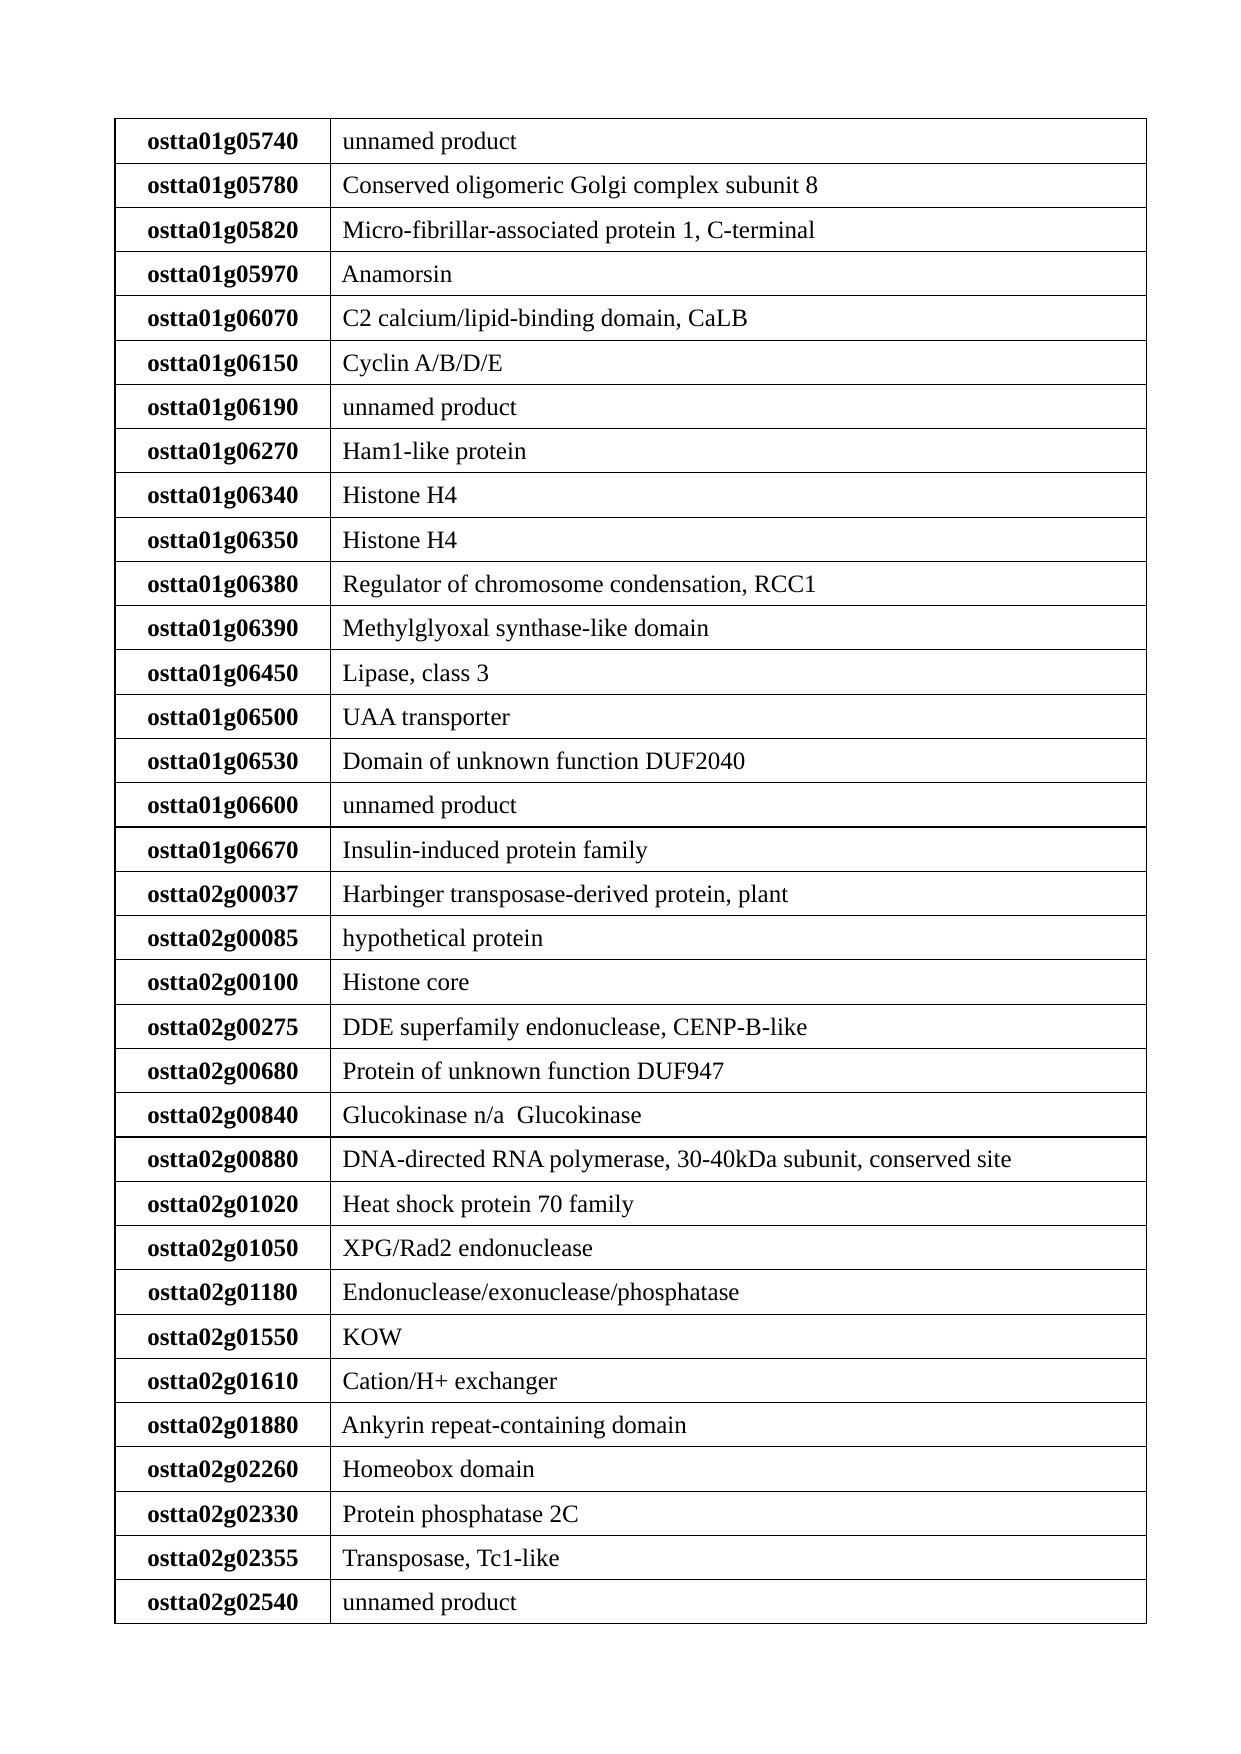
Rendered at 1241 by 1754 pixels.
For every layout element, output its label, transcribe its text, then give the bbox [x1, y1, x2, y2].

table_cell ostta01g05970 [116, 252, 330, 295]
table_cell [1147, 384, 1240, 428]
table_cell ostta02g01020 [116, 1182, 330, 1225]
table_cell [1147, 915, 1240, 959]
table_cell Harbinger transposase-derived protein, plant [331, 872, 1146, 915]
table_cell [1147, 340, 1240, 384]
table_cell [1147, 1358, 1240, 1402]
table_cell ostta02g00275 [116, 1005, 330, 1048]
table_cell Anamorsin [331, 252, 1146, 295]
table_cell ostta01g06530 [116, 739, 330, 782]
table_cell ostta01g06600 [116, 783, 330, 826]
table_cell ostta02g00880 [116, 1138, 330, 1181]
table_cell [1147, 1092, 1240, 1136]
table_cell [1147, 649, 1240, 694]
table_cell Protein of unknown function DUF947 [331, 1049, 1146, 1092]
table_cell Glucokinase n/a Glucokinase [331, 1093, 1146, 1136]
table_cell [1147, 251, 1240, 295]
table_cell [1147, 871, 1240, 915]
table_cell unnamed product [331, 385, 1146, 428]
table_cell [1147, 738, 1240, 782]
table_cell [1147, 826, 1240, 871]
table_cell [1147, 959, 1240, 1003]
table_cell ostta01g06070 [116, 296, 330, 339]
table_cell ostta02g01550 [116, 1315, 330, 1358]
table_cell Micro-fibrillar-associated protein 1, C-terminal [331, 208, 1146, 251]
table_cell ostta01g05820 [116, 208, 330, 251]
table_cell ostta02g01050 [116, 1226, 330, 1269]
table_cell DNA-directed RNA polymerase, 30-40kDa subunit, conserved site [331, 1138, 1146, 1181]
table_cell ostta01g06190 [116, 385, 330, 428]
table_cell [1147, 1491, 1240, 1535]
table_cell [1147, 1048, 1240, 1092]
table_cell Insulin-induced protein family [331, 828, 1146, 871]
table_cell Protein phosphatase 2C [331, 1492, 1146, 1535]
table_cell ostta02g02540 [116, 1580, 330, 1623]
table_cell ostta02g01880 [116, 1403, 330, 1446]
table_cell [1147, 472, 1240, 517]
table_cell [1147, 428, 1240, 472]
table_cell [1147, 1402, 1240, 1446]
table_cell Endonuclease/exonuclease/phosphatase [331, 1270, 1146, 1313]
table_cell [1147, 1004, 1240, 1048]
table_cell ostta02g00680 [116, 1049, 330, 1092]
table_cell C2 calcium/lipid-binding domain, CaLB [331, 296, 1146, 339]
table_cell [1147, 1181, 1240, 1225]
table_cell ostta01g06450 [116, 650, 330, 694]
table_cell unnamed product [331, 119, 1146, 162]
table_cell Conserved oligomeric Golgi complex subunit 8 [331, 164, 1146, 207]
table_cell [1147, 1269, 1240, 1313]
table_cell unnamed product [331, 783, 1146, 826]
table_cell ostta01g06150 [116, 341, 330, 384]
table_cell ostta02g02355 [116, 1536, 330, 1579]
table_cell [1147, 1446, 1240, 1491]
table_cell [1147, 1314, 1240, 1358]
table_cell [1147, 1136, 1240, 1181]
table_cell ostta02g00100 [116, 960, 330, 1003]
table_cell ostta02g01610 [116, 1359, 330, 1402]
table_cell Cation/H+ exchanger [331, 1359, 1146, 1402]
table_cell ostta01g06500 [116, 695, 330, 738]
table_cell ostta02g00037 [116, 872, 330, 915]
table_cell [1147, 207, 1240, 251]
table_cell Ham1-like protein [331, 429, 1146, 472]
table_cell [1147, 517, 1240, 561]
table_cell ostta01g05740 [116, 119, 330, 162]
table_cell ostta01g06270 [116, 429, 330, 472]
table_cell ostta02g00840 [116, 1093, 330, 1136]
table_cell Histone H4 [331, 518, 1146, 561]
table_cell ostta01g06380 [116, 562, 330, 605]
table_cell XPG/Rad2 endonuclease [331, 1226, 1146, 1269]
table_cell Transposase, Tc1-like [331, 1536, 1146, 1579]
table_cell ostta01g06340 [116, 473, 330, 517]
table_cell [1147, 1225, 1240, 1269]
table_cell Methylglyoxal synthase-like domain [331, 606, 1146, 649]
table_cell [1147, 163, 1240, 207]
table_cell ostta02g02260 [116, 1447, 330, 1491]
table_cell hypothetical protein [331, 916, 1146, 959]
table_cell [1147, 605, 1240, 649]
table_cell Histone H4 [331, 473, 1146, 517]
table_cell DDE superfamily endonuclease, CENP-B-like [331, 1005, 1146, 1048]
table_cell Homeobox domain [331, 1447, 1146, 1491]
table_cell ostta02g00085 [116, 916, 330, 959]
table_cell ostta02g02330 [116, 1492, 330, 1535]
table_cell ostta02g01180 [116, 1270, 330, 1313]
table_cell [1147, 1535, 1240, 1579]
table_cell ostta01g06390 [116, 606, 330, 649]
table_cell ostta01g06350 [116, 518, 330, 561]
table_cell [1147, 295, 1240, 339]
table_cell [1147, 561, 1240, 605]
table_cell [1147, 1579, 1240, 1623]
table_cell Regulator of chromosome condensation, RCC1 [331, 562, 1146, 605]
table_cell KOW [331, 1315, 1146, 1358]
table_cell Histone core [331, 960, 1146, 1003]
table_cell ostta01g06670 [116, 828, 330, 871]
table_cell Heat shock protein 70 family [331, 1182, 1146, 1225]
table_cell Ankyrin repeat-containing domain [331, 1403, 1146, 1446]
table_cell unnamed product [331, 1580, 1146, 1623]
table_cell [1147, 782, 1240, 826]
table_cell UAA transporter [331, 695, 1146, 738]
table_cell Cyclin A/B/D/E [331, 341, 1146, 384]
table_cell [1147, 118, 1240, 162]
table_cell [1147, 694, 1240, 738]
table_cell Lipase, class 3 [331, 650, 1146, 694]
table_cell ostta01g05780 [116, 164, 330, 207]
table_cell Domain of unknown function DUF2040 [331, 739, 1146, 782]
